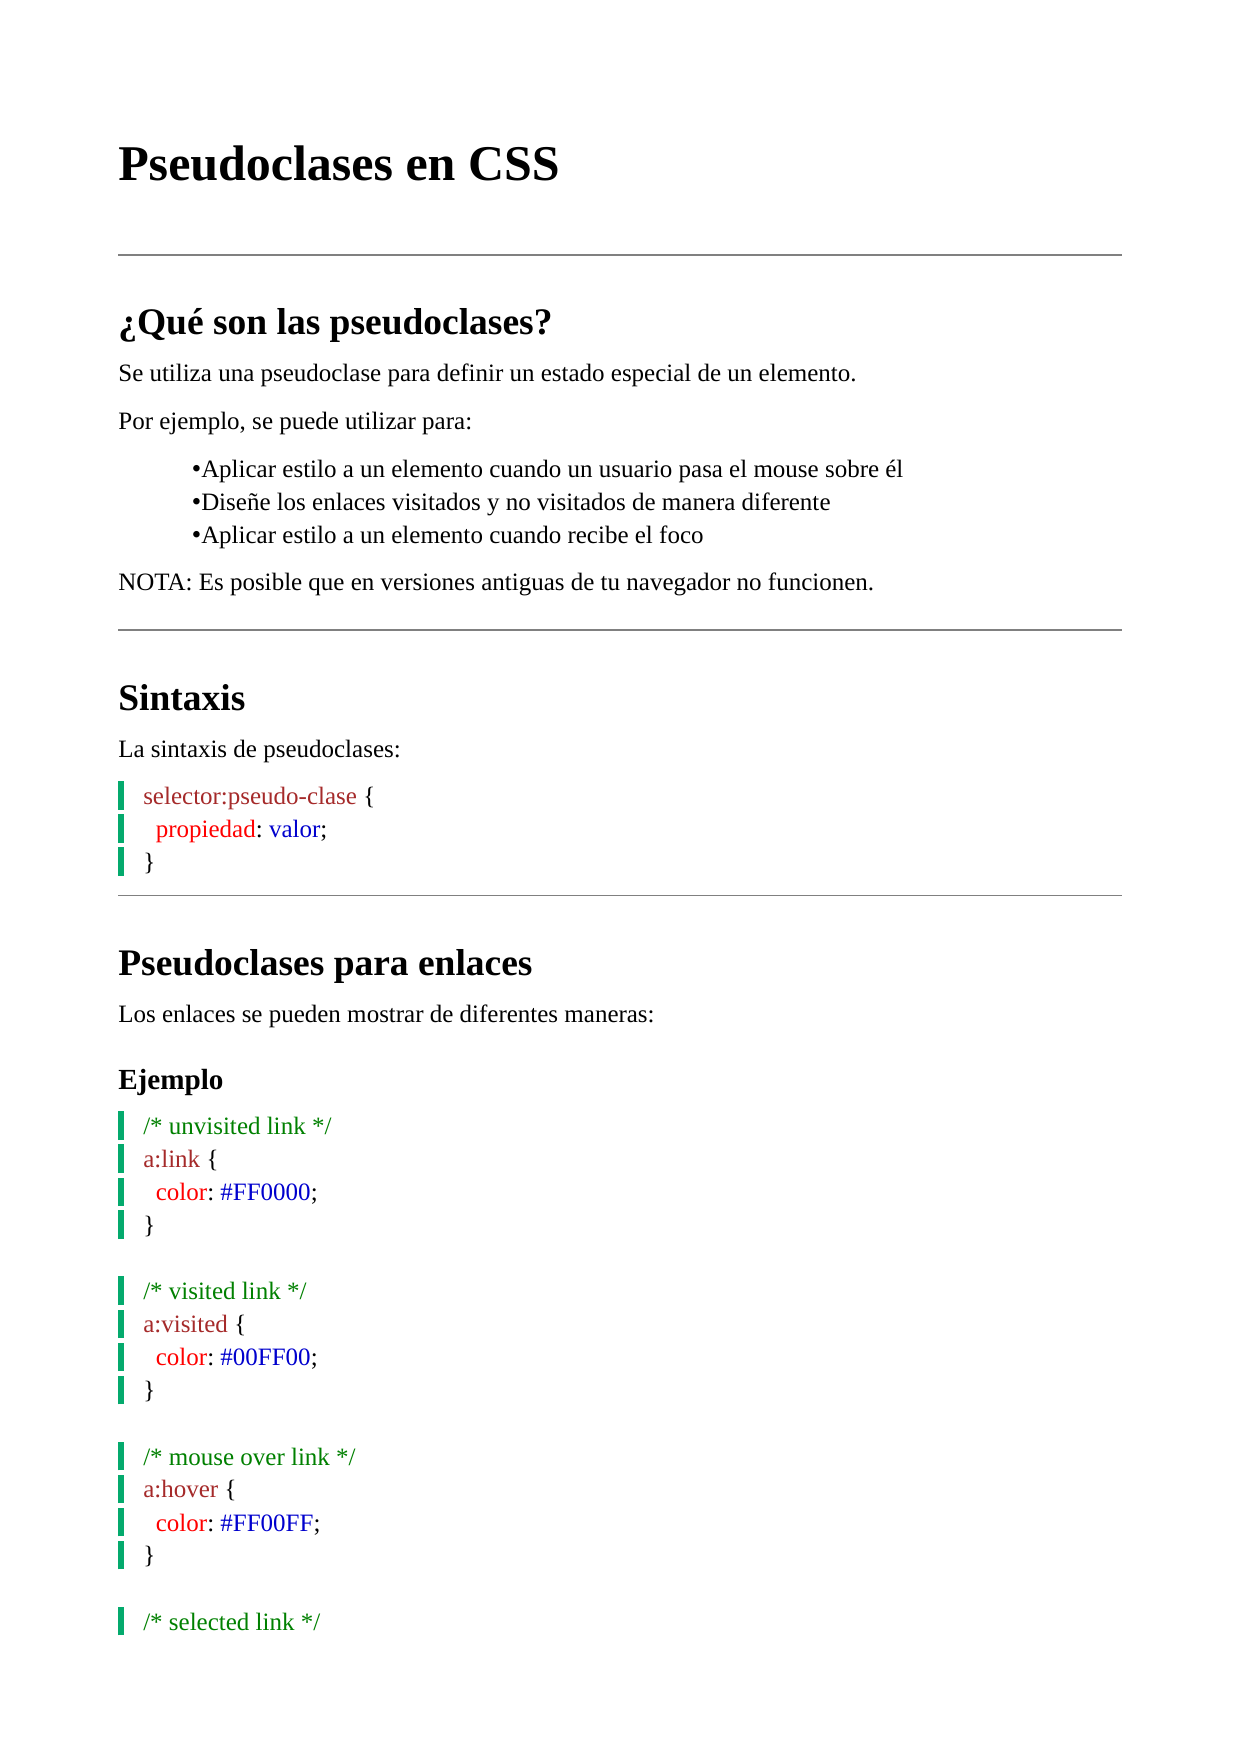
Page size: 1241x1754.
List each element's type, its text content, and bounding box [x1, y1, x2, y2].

text Los enlaces se pueden mostrar de diferentes maneras: [118, 999, 1122, 1028]
subtitle ¿Qué son las pseudoclases? [118, 300, 1122, 343]
text NOTA: Es posible que en versiones antiguas de tu navegador no funcionen. [118, 567, 1122, 596]
text /* unvisited link */ a:link { color: #FF0000; } /* visited link */ a:visited { color: #00FF00; } /* mouse over link */ a:hover { color: #FF00FF; } /* selected link */ [118, 1111, 1122, 1635]
list Aplicar estilo a un elemento cuando un usuario pasa el mouse sobre él [118, 454, 1122, 482]
text Por ejemplo, se puede utilizar para: [118, 406, 1122, 435]
subtitle Sintaxis [118, 675, 1122, 718]
subtitle Ejemplo [118, 1062, 1122, 1096]
subtitle Pseudoclases para enlaces [118, 940, 1122, 983]
text selector:pseudo-clase { propiedad: valor; } [118, 781, 1122, 876]
text La sintaxis de pseudoclases: [118, 734, 1122, 762]
list Aplicar estilo a un elemento cuando recibe el foco [118, 520, 1122, 548]
subtitle Pseudoclases en CSS [118, 134, 1122, 191]
text Se utiliza una pseudoclase para definir un estado especial de un elemento. [118, 358, 1122, 387]
list Diseñe los enlaces visitados y no visitados de manera diferente [118, 487, 1122, 516]
